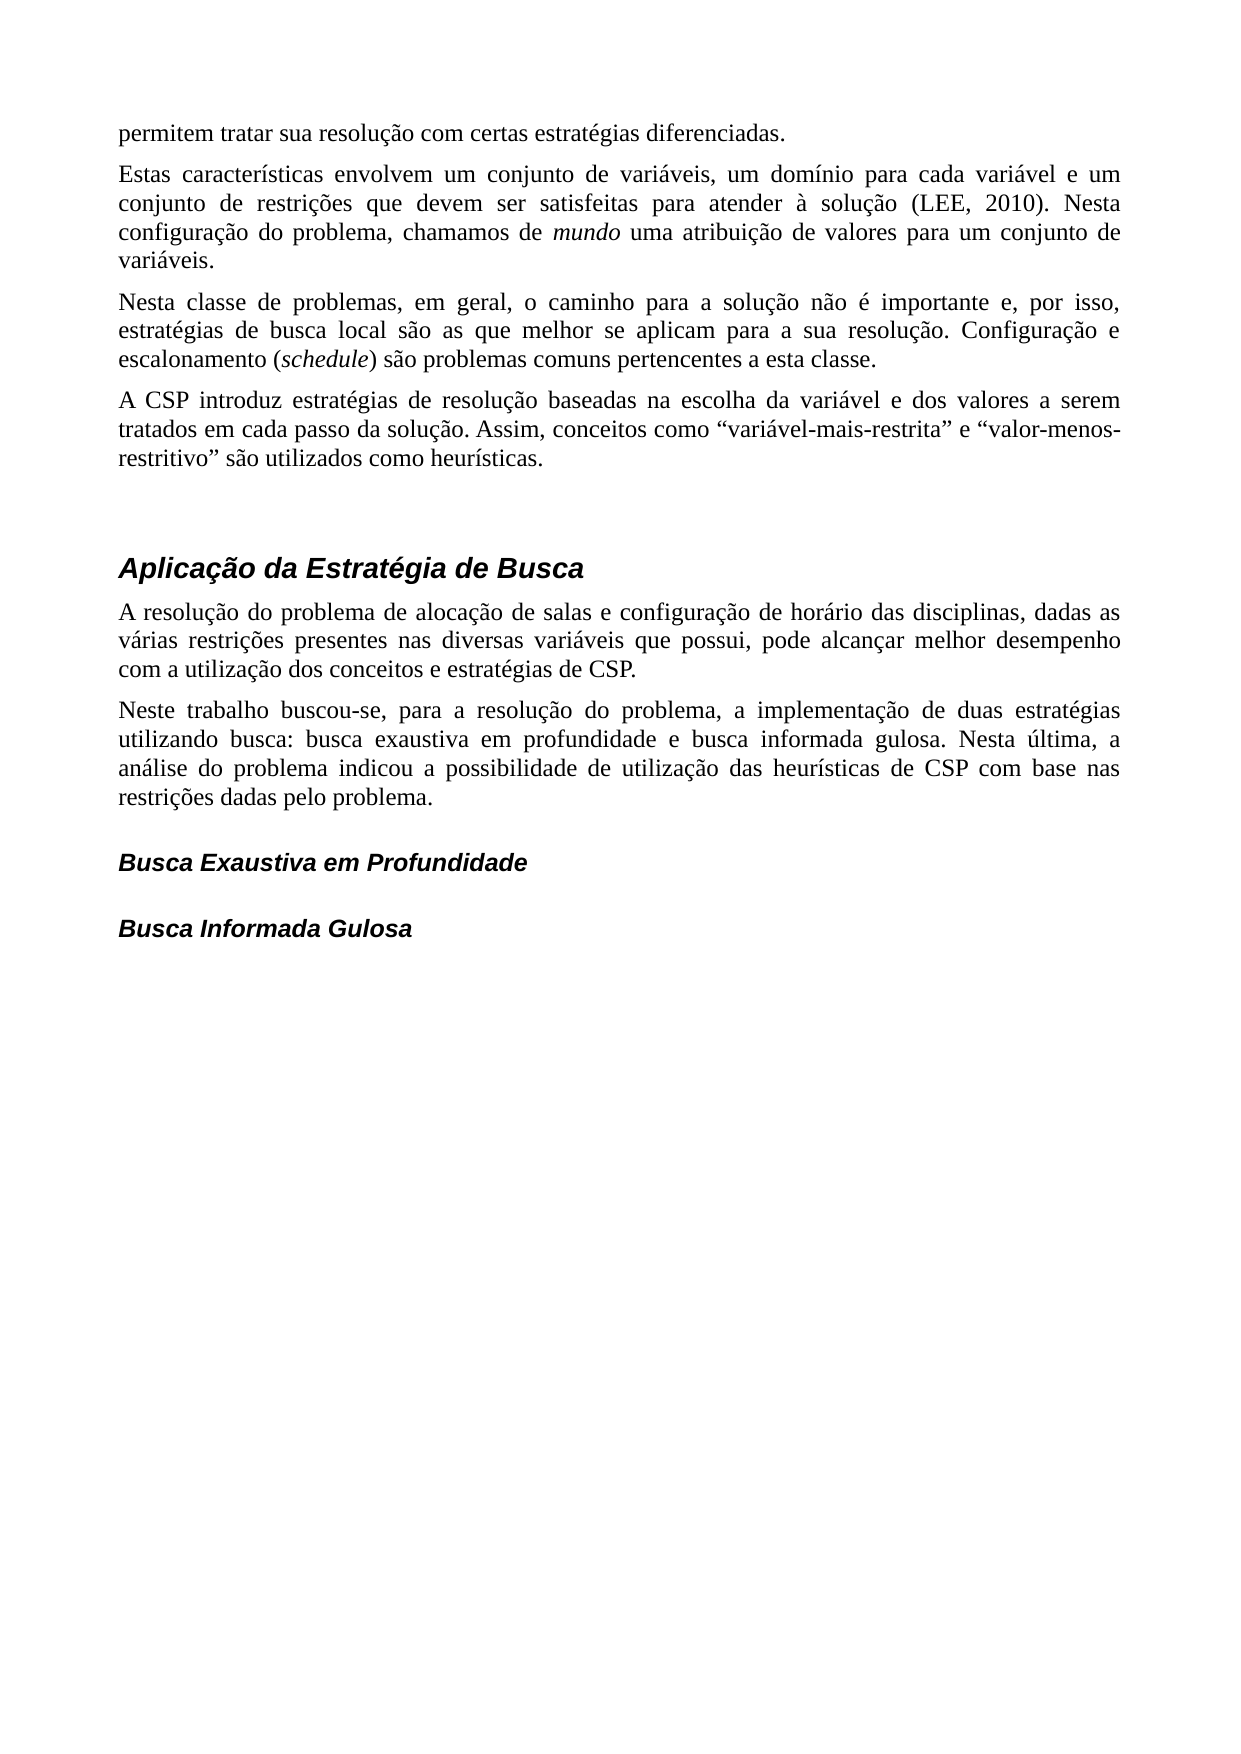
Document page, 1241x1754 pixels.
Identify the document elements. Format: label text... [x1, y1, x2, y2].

subtitle Busca Informada Gulosa [118, 914, 1122, 943]
text permitem tratar sua resolução com certas estratégias diferenciadas. [118, 118, 1122, 147]
text Nesta classe de problemas, em geral, o caminho para a solução não é importante e, por isso, estratégias de busca local são as que melhor se aplicam para a sua resolução. Configuração e escalonamento (schedule) são problemas comuns pertencentes a esta classe. [118, 287, 1122, 373]
subtitle Busca Exaustiva em Profundidade [118, 848, 1122, 877]
text Estas características envolvem um conjunto de variáveis, um domínio para cada variável e um conjunto de restrições que devem ser satisfeitas para atender à solução (LEE, 2010). Nesta configuração do problema, chamamos de mundo uma atribuição de valores para um conjunto de variáveis. [118, 159, 1122, 274]
text A CSP introduz estratégias de resolução baseadas na escolha da variável e dos valores a serem tratados em cada passo da solução. Assim, conceitos como “variável-mais-restrita” e “valor-menos-restritivo” são utilizados como heurísticas. [118, 386, 1122, 472]
text A resolução do problema de alocação de salas e configuração de horário das disciplinas, dadas as várias restrições presentes nas diversas variáveis que possui, pode alcançar melhor desempenho com a utilização dos conceitos e estratégias de CSP. [118, 597, 1122, 683]
text Neste trabalho buscou-se, para a resolução do problema, a implementação de duas estratégias utilizando busca: busca exaustiva em profundidade e busca informada gulosa. Nesta última, a análise do problema indicou a possibilidade de utilização das heurísticas de CSP com base nas restrições dadas pelo problema. [118, 695, 1122, 810]
subtitle Aplicação da Estratégia de Busca [118, 551, 1122, 584]
